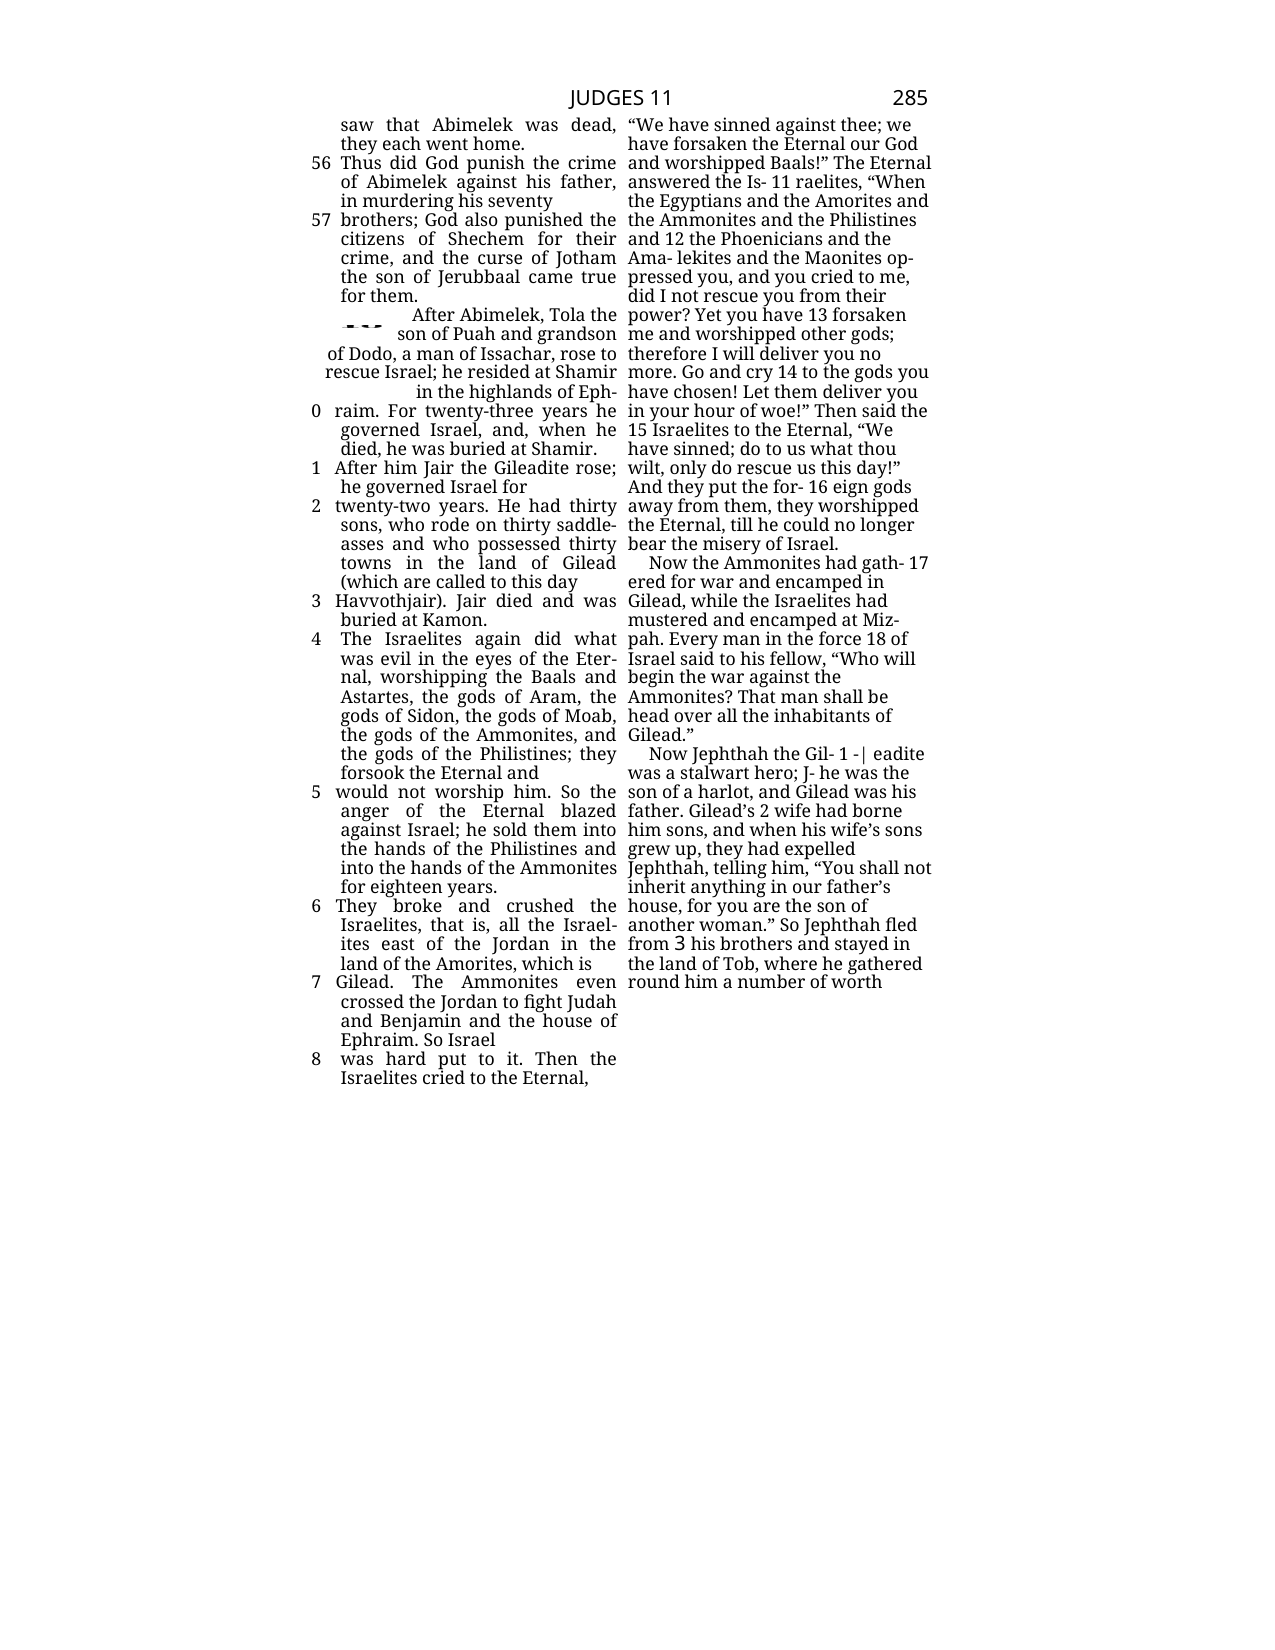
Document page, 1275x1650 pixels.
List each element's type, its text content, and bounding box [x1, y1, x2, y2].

list After him Jair the Gileadite rose; he governed Israel for [311, 459, 617, 497]
list was hard put to it. Then the Israelites cried to the Eternal, [311, 1050, 617, 1088]
text saw that Abimelek was dead, they each went home. [340, 116, 617, 154]
list They broke and crushed the Israelites, that is, all the Israel­ites east of the Jordan in the land of the Amorites, which is [311, 897, 617, 974]
list Havvothjair). Jair died and was buried at Kamon. [311, 592, 617, 631]
list raim. For twenty-three years he governed Israel, and, when he died, he was buried at Shamir. [311, 402, 617, 459]
list The Israelites again did what was evil in the eyes of the Eter­nal, worshipping the Baals and Astartes, the gods of Aram, the gods of Sidon, the gods of Moab, the gods of the Ammonites, and the gods of the Philistines; they forsook the Eternal and [311, 631, 617, 783]
text Now Jephthah the Gil- 1 -| eadite was a stalwart hero; J- he was the son of a harlot, and Gilead was his father. Gilead’s 2 wife had borne him sons, and when his wife’s sons grew up, they had expelled Jephthah, tell­ing him, “You shall not inherit anything in our father’s house, for you are the son of another woman.” So Jephthah fled from 3 his brothers and stayed in the land of Tob, where he gathered round him a number of worth­ [628, 745, 933, 993]
text Now the Ammonites had gath- 17 ered for war and encamped in Gilead, while the Israelites had mustered and encamped at Miz- pah. Every man in the force 18 of Israel said to his fellow, “Who will begin the war against the Ammonites? That man shall be head over all the inhabitants of Gilead.” [628, 554, 933, 745]
list brothers; God also punished the citizens of Shechem for their crime, and the curse of Jotham the son of Jerubbaal came true for them. [311, 211, 617, 307]
list Gilead. The Ammonites even crossed the Jordan to fight Judah and Benjamin and the house of Ephraim. So Israel [311, 974, 617, 1050]
list twenty-two years. He had thirty sons, who rode on thirty saddle- asses and who possessed thirty towns in the land of Gilead (which are called to this day [311, 497, 617, 592]
list Thus did God punish the crime of Abimelek against his father, in murdering his seventy [311, 154, 617, 211]
list would not worship him. So the anger of the Eternal blazed against Israel; he sold them into the hands of the Philistines and into the hands of the Am­monites for eighteen years. [311, 783, 617, 897]
text “We have sinned against thee; we have forsaken the Eternal our God and worshipped Baals!” The Eternal answered the Is- 11 raelites, “When the Egyptians and the Amorites and the Am­monites and the Philistines and 12 the Phoenicians and the Ama- lekites and the Maonites op­pressed you, and you cried to me, did I not rescue you from their power? Yet you have 13 forsaken me and worshipped other gods; therefore I will de­liver you no more. Go and cry 14 to the gods you have chosen! Let them deliver you in your hour of woe!” Then said the 15 Israelites to the Eternal, “We have sinned; do to us what thou wilt, only do rescue us this day!” And they put the for- 16 eign gods away from them, they worshipped the Eternal, till he could no longer bear the misery of Israel. [628, 116, 933, 554]
text After Abimelek, Tola the son of Puah and grandson of Dodo, a man of Issachar, rose to rescue Israel; he resided at Shamir in the highlands of Eph- [311, 307, 617, 402]
